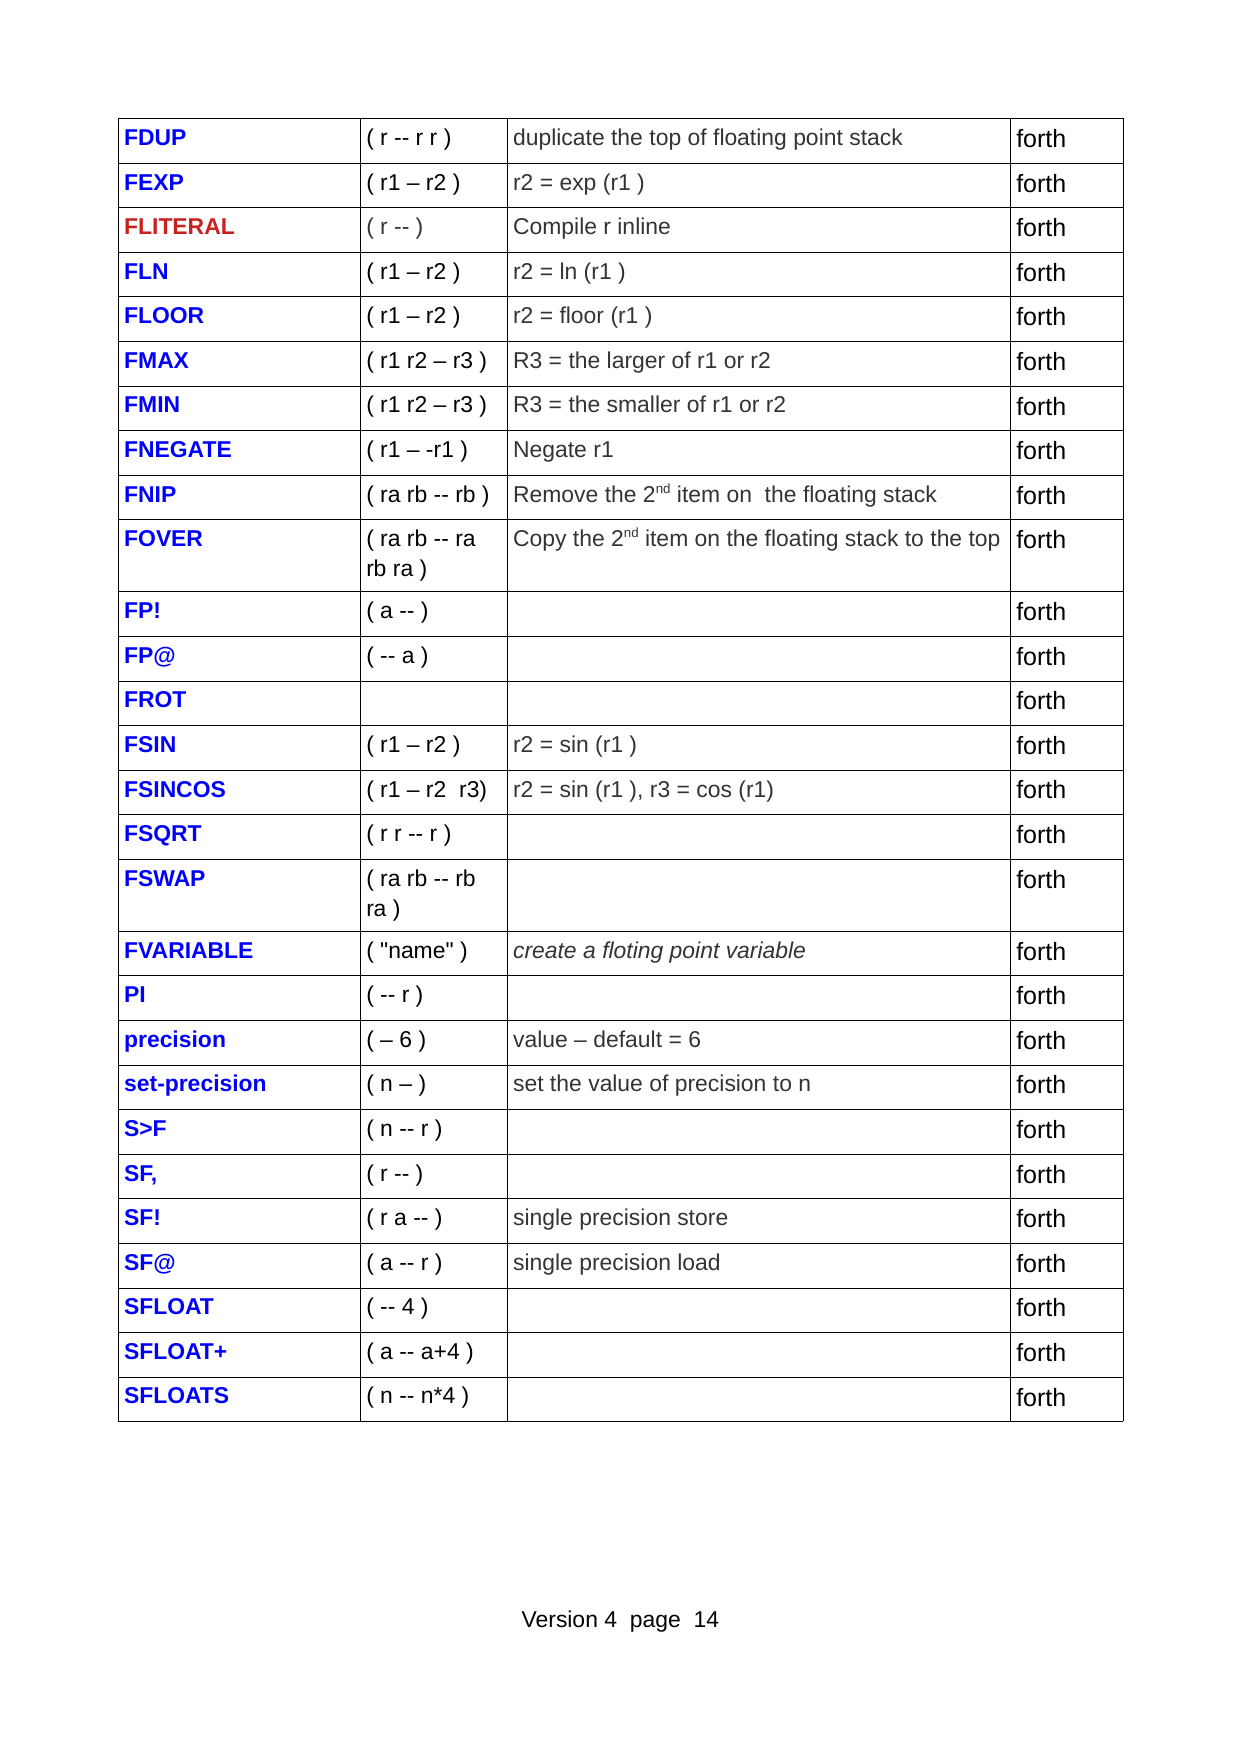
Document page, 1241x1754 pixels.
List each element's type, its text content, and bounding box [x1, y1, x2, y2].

table_cell forth [1011, 1378, 1123, 1421]
table_cell ( -- r ) [361, 976, 507, 1020]
table_cell FLITERAL [119, 208, 360, 252]
table_cell ( ra rb -- rb ) [361, 476, 507, 519]
table_cell [508, 682, 1010, 725]
table_cell [508, 637, 1010, 681]
table_cell ( a -- r ) [361, 1244, 507, 1287]
table_cell ( r -- ) [361, 1155, 507, 1198]
table_cell FLN [119, 253, 360, 296]
table_cell r2 = sin (r1 ) [508, 726, 1010, 770]
table_cell forth [1011, 253, 1123, 296]
table_cell [508, 1333, 1010, 1377]
table_cell r2 = floor (r1 ) [508, 297, 1010, 341]
table_cell [508, 1155, 1010, 1198]
table_cell r2 = exp (r1 ) [508, 164, 1010, 207]
table_cell FMIN [119, 387, 360, 430]
table_cell ( r r -- r ) [361, 815, 507, 859]
table_cell ( r1 – r2 ) [361, 164, 507, 207]
table_cell forth [1011, 1244, 1123, 1287]
table_cell forth [1011, 431, 1123, 475]
table_cell ( r a -- ) [361, 1199, 507, 1243]
table_cell forth [1011, 342, 1123, 386]
table_cell forth [1011, 119, 1123, 163]
table_cell forth [1011, 297, 1123, 341]
table_cell FROT [119, 682, 360, 725]
table_cell forth [1011, 520, 1123, 591]
table_cell ( ra rb -- ra rb ra ) [361, 520, 507, 591]
table_cell Negate r1 [508, 431, 1010, 475]
table_cell SFLOAT+ [119, 1333, 360, 1377]
table_cell ( r1 r2 – r3 ) [361, 387, 507, 430]
table_cell R3 = the larger of r1 or r2 [508, 342, 1010, 386]
table_cell FSQRT [119, 815, 360, 859]
table_cell ( a -- ) [361, 592, 507, 636]
table_cell forth [1011, 815, 1123, 859]
table_cell forth [1011, 164, 1123, 207]
table_cell ( r1 r2 – r3 ) [361, 342, 507, 386]
table_cell forth [1011, 637, 1123, 681]
table_cell SF@ [119, 1244, 360, 1287]
table_cell FSIN [119, 726, 360, 770]
table_cell ( -- 4 ) [361, 1289, 507, 1332]
table_cell PI [119, 976, 360, 1020]
table_cell ( r1 – r2 ) [361, 253, 507, 296]
table_cell SFLOAT [119, 1289, 360, 1332]
table_cell ( -- a ) [361, 637, 507, 681]
table_cell R3 = the smaller of r1 or r2 [508, 387, 1010, 430]
table_cell forth [1011, 592, 1123, 636]
table_cell ( r1 – r2 ) [361, 726, 507, 770]
table_cell ( n -- r ) [361, 1110, 507, 1154]
table_cell forth [1011, 1110, 1123, 1154]
table_cell ( r -- r r ) [361, 119, 507, 163]
table_cell ( r1 – -r1 ) [361, 431, 507, 475]
table_cell [508, 976, 1010, 1020]
table_cell forth [1011, 1289, 1123, 1332]
table_cell forth [1011, 726, 1123, 770]
table_cell FSINCOS [119, 771, 360, 814]
table_cell FDUP [119, 119, 360, 163]
table_cell ( r -- ) [361, 208, 507, 252]
table_cell FMAX [119, 342, 360, 386]
table_cell SFLOATS [119, 1378, 360, 1421]
table_cell [361, 682, 507, 725]
table_cell Copy the 2nd item on the floating stack to the top [508, 520, 1010, 591]
table_cell ( ra rb -- rb ra ) [361, 860, 507, 931]
table_cell r2 = sin (r1 ), r3 = cos (r1) [508, 771, 1010, 814]
table_cell [508, 1378, 1010, 1421]
table_cell Compile r inline [508, 208, 1010, 252]
table_cell forth [1011, 860, 1123, 931]
table_cell forth [1011, 1199, 1123, 1243]
table_cell FEXP [119, 164, 360, 207]
table_cell SF! [119, 1199, 360, 1243]
table_cell ( n -- n*4 ) [361, 1378, 507, 1421]
table_cell ( – 6 ) [361, 1021, 507, 1064]
table_cell value – default = 6 [508, 1021, 1010, 1064]
table_cell duplicate the top of floating point stack [508, 119, 1010, 163]
table_cell [508, 815, 1010, 859]
table_cell ( r1 – r2 ) [361, 297, 507, 341]
table_cell [508, 1289, 1010, 1332]
table_cell forth [1011, 682, 1123, 725]
table_cell [508, 860, 1010, 931]
table_cell FP! [119, 592, 360, 636]
table_cell r2 = ln (r1 ) [508, 253, 1010, 296]
table_cell forth [1011, 1021, 1123, 1064]
table_cell forth [1011, 976, 1123, 1020]
table_cell S>F [119, 1110, 360, 1154]
table_cell ( a -- a+4 ) [361, 1333, 507, 1377]
table_cell ( "name" ) [361, 932, 507, 975]
table_cell FSWAP [119, 860, 360, 931]
table_cell FOVER [119, 520, 360, 591]
table_cell forth [1011, 932, 1123, 975]
table_cell set-precision [119, 1066, 360, 1109]
table_cell [508, 1110, 1010, 1154]
table_cell SF, [119, 1155, 360, 1198]
table_cell create a floting point variable [508, 932, 1010, 975]
table_cell single precision load [508, 1244, 1010, 1287]
table_cell forth [1011, 1333, 1123, 1377]
table_cell forth [1011, 476, 1123, 519]
table_cell FNEGATE [119, 431, 360, 475]
table_cell FLOOR [119, 297, 360, 341]
table_cell forth [1011, 387, 1123, 430]
table_cell ( r1 – r2 r3) [361, 771, 507, 814]
table_cell forth [1011, 208, 1123, 252]
table_cell forth [1011, 1066, 1123, 1109]
table_cell forth [1011, 771, 1123, 814]
table_cell set the value of precision to n [508, 1066, 1010, 1109]
table_cell forth [1011, 1155, 1123, 1198]
table_cell Remove the 2nd item on the floating stack [508, 476, 1010, 519]
table_cell precision [119, 1021, 360, 1064]
table_cell ( n – ) [361, 1066, 507, 1109]
table_cell single precision store [508, 1199, 1010, 1243]
table_cell FVARIABLE [119, 932, 360, 975]
table_cell [508, 592, 1010, 636]
table_cell FNIP [119, 476, 360, 519]
table_cell FP@ [119, 637, 360, 681]
